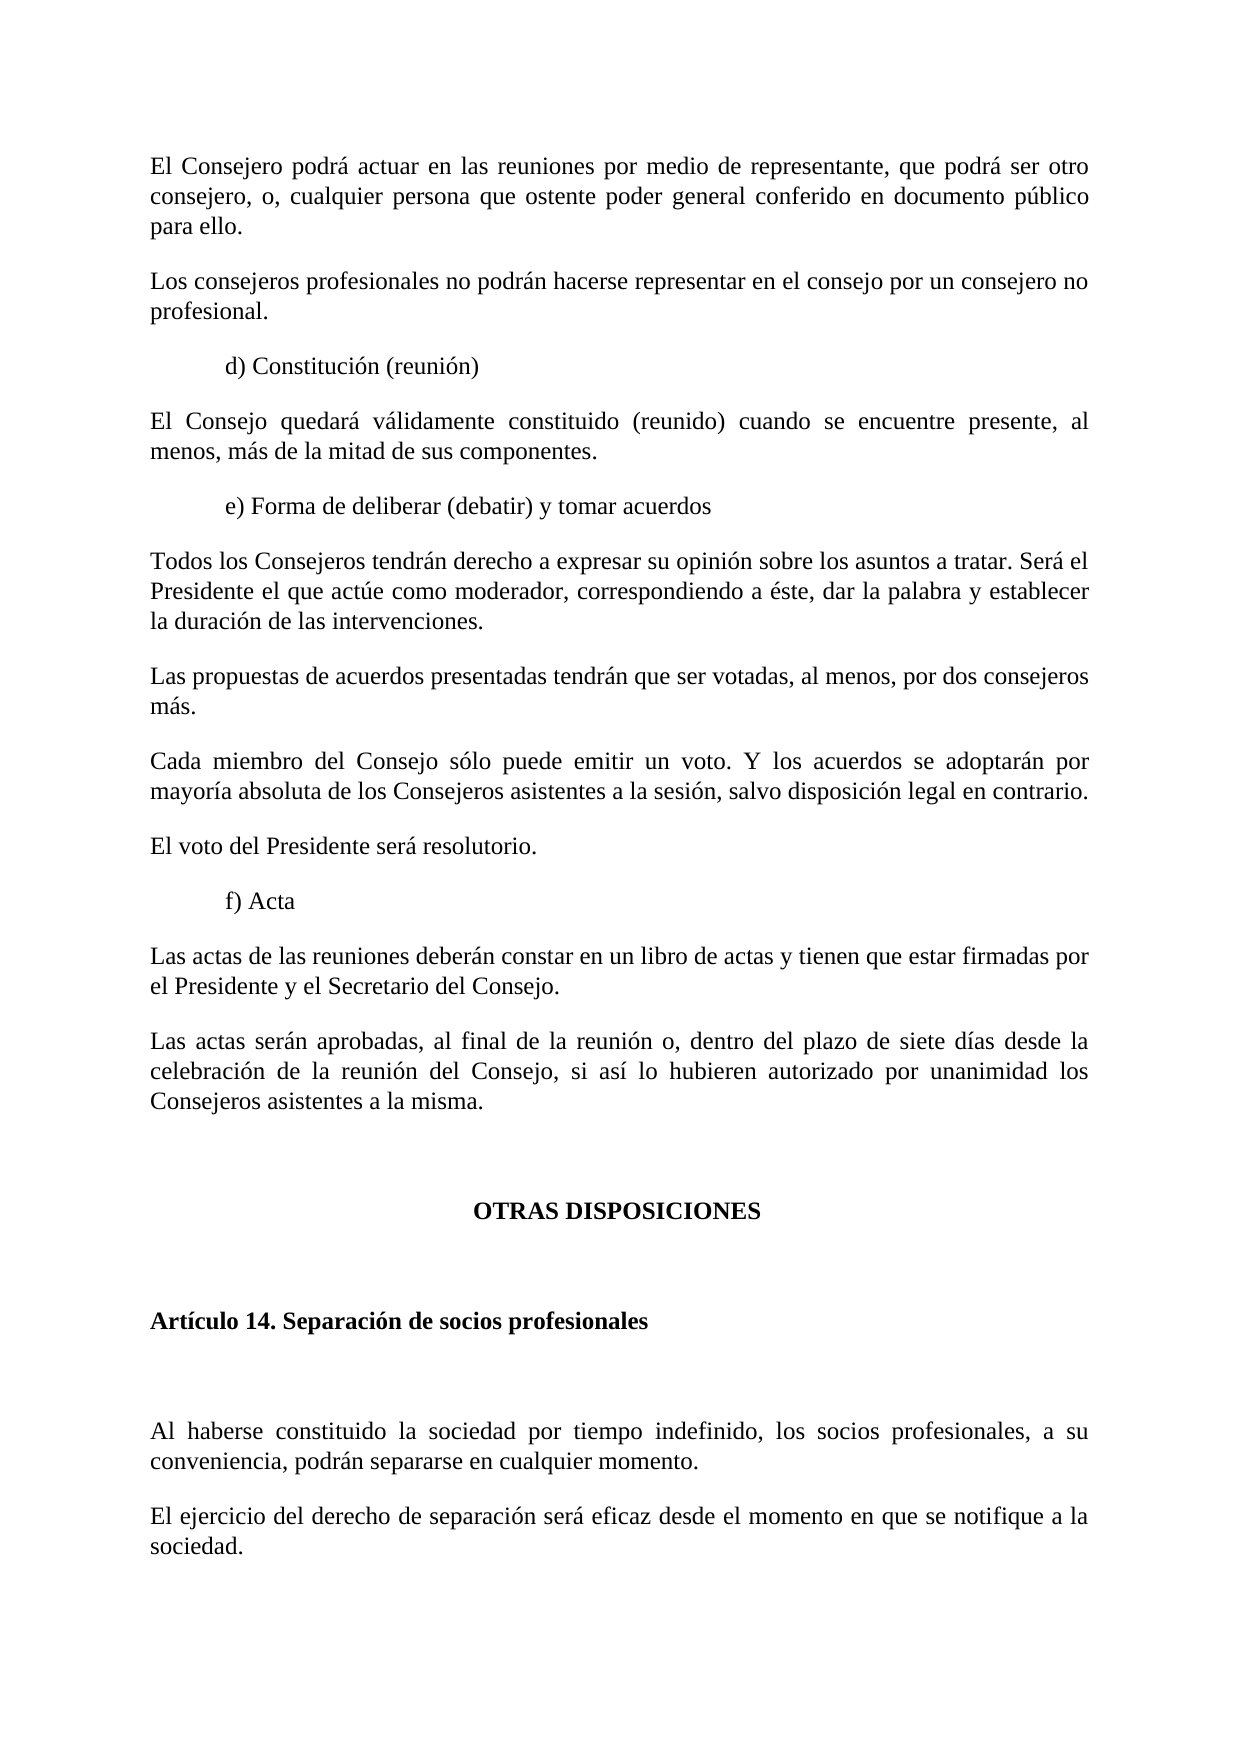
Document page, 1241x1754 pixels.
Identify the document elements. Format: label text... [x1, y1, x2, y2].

text Los consejeros profesionales no podrán hacerse representar en el consejo por un consejero no profesional. [150, 265, 1090, 325]
text Todos los Consejeros tendrán derecho a expresar su opinión sobre los asuntos a tratar. Será el Presidente el que actúe como moderador, correspondiendo a éste, dar la palabra y establecer la duración de las intervenciones. [150, 545, 1090, 635]
text e) Forma de deliberar (debatir) y tomar acuerdos [150, 490, 1090, 520]
text Cada miembro del Consejo sólo puede emitir un voto. Y los acuerdos se adoptarán por mayoría absoluta de los Consejeros asistentes a la sesión, salvo disposición legal en contrario. [150, 745, 1090, 805]
text El Consejero podrá actuar en las reuniones por medio de representante, que podrá ser otro consejero, o, cualquier persona que ostente poder general conferido en documento público para ello. [150, 150, 1090, 240]
text El ejercicio del derecho de separación será eficaz desde el momento en que se notifique a la sociedad. [150, 1500, 1090, 1560]
text El voto del Presidente será resolutorio. [150, 830, 1090, 860]
text f) Acta [150, 885, 1090, 915]
text Las actas serán aprobadas, al final de la reunión o, dentro del plazo de siete días desde la celebración de la reunión del Consejo, si así lo hubieren autorizado por unanimidad los Consejeros asistentes a la misma. [150, 1025, 1090, 1115]
text OTRAS DISPOSICIONES [150, 1195, 1090, 1225]
text Las propuestas de acuerdos presentadas tendrán que ser votadas, al menos, por dos consejeros más. [150, 660, 1090, 720]
text d) Constitución (reunión) [150, 350, 1090, 380]
text Artículo 14. Separación de socios profesionales [150, 1305, 1090, 1335]
text El Consejo quedará válidamente constituido (reunido) cuando se encuentre presente, al menos, más de la mitad de sus componentes. [150, 405, 1090, 465]
text Al haberse constituido la sociedad por tiempo indefinido, los socios profesionales, a su conveniencia, podrán separarse en cualquier momento. [150, 1415, 1090, 1475]
text Las actas de las reuniones deberán constar en un libro de actas y tienen que estar firmadas por el Presidente y el Secretario del Consejo. [150, 940, 1090, 1000]
